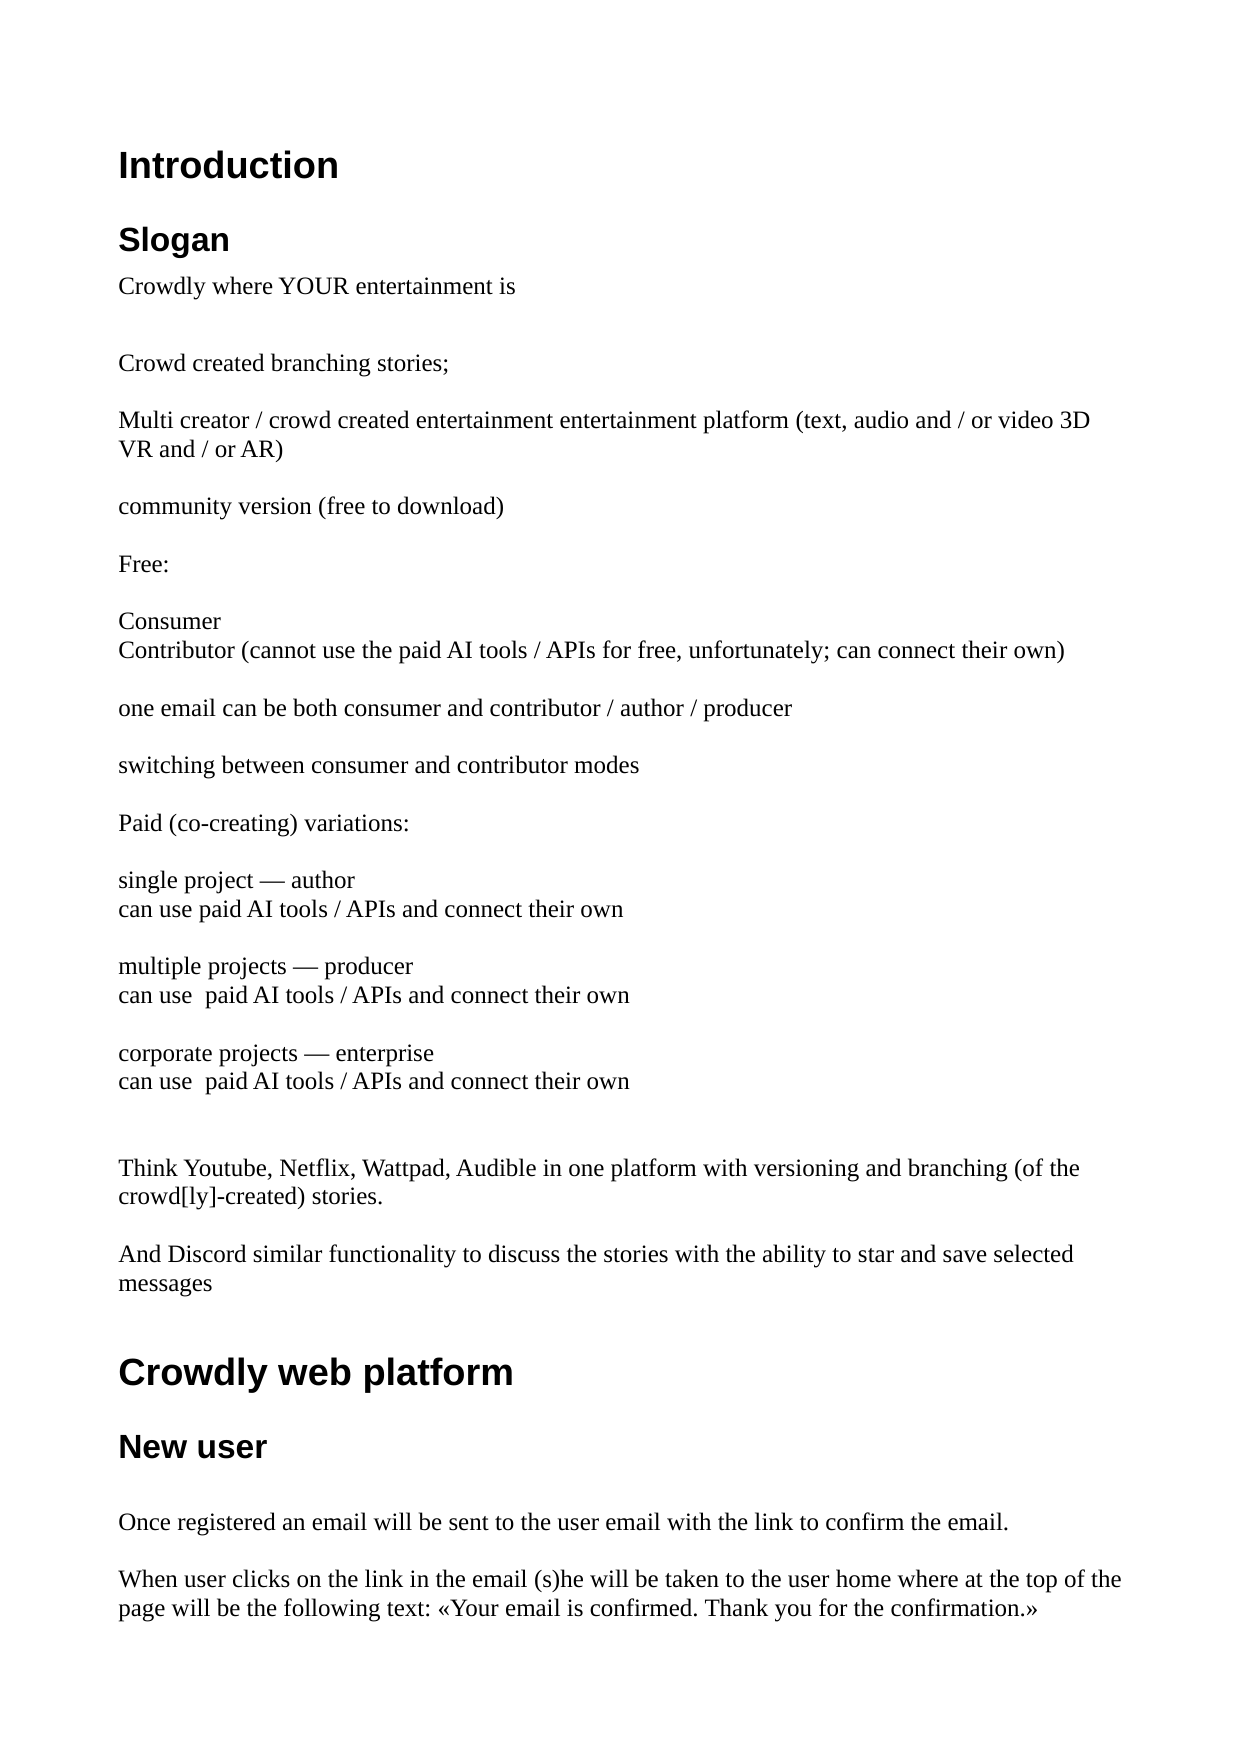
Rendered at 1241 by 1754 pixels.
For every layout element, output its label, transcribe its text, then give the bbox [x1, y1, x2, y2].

text When user clicks on the link in the email (s)he will be taken to the user home where at the top of the page will be the following text: «Your email is confirmed. Thank you for the confirmation.» [118, 1564, 1122, 1622]
subtitle Introduction [118, 143, 1122, 187]
text community version (free to download) [118, 491, 1122, 520]
text Crowd created branching stories; [118, 348, 1122, 376]
text multiple projects — producer [118, 951, 1122, 980]
text corporate projects — enterprise [118, 1038, 1122, 1066]
text Consumer [118, 606, 1122, 635]
text Crowdly where YOUR entertainment is [118, 271, 1122, 300]
subtitle Slogan [118, 220, 1122, 259]
text Free: [118, 549, 1122, 578]
subtitle Crowdly web platform [118, 1350, 1122, 1394]
subtitle New user [118, 1427, 1122, 1466]
text one email can be both consumer and contributor / author / producer [118, 693, 1122, 721]
text Think Youtube, Netflix, Wattpad, Audible in one platform with versioning and branching (of the crowd[ly]-created) stories. [118, 1153, 1122, 1210]
text switching between consumer and contributor modes [118, 750, 1122, 779]
text single project — author [118, 865, 1122, 894]
text can use paid AI tools / APIs and connect their own [118, 1066, 1122, 1095]
text can use paid AI tools / APIs and connect their own [118, 980, 1122, 1009]
text Contributor (cannot use the paid AI tools / APIs for free, unfortunately; can connect their own) [118, 635, 1122, 664]
text can use paid AI tools / APIs and connect their own [118, 894, 1122, 923]
text Once registered an email will be sent to the user email with the link to confirm the email. [118, 1507, 1122, 1536]
text Paid (co-creating) variations: [118, 808, 1122, 836]
text And Discord similar functionality to discuss the stories with the ability to star and save selected messages [118, 1239, 1122, 1296]
text Multi creator / crowd created entertainment entertainment platform (text, audio and / or video 3D VR and / or AR) [118, 405, 1122, 463]
